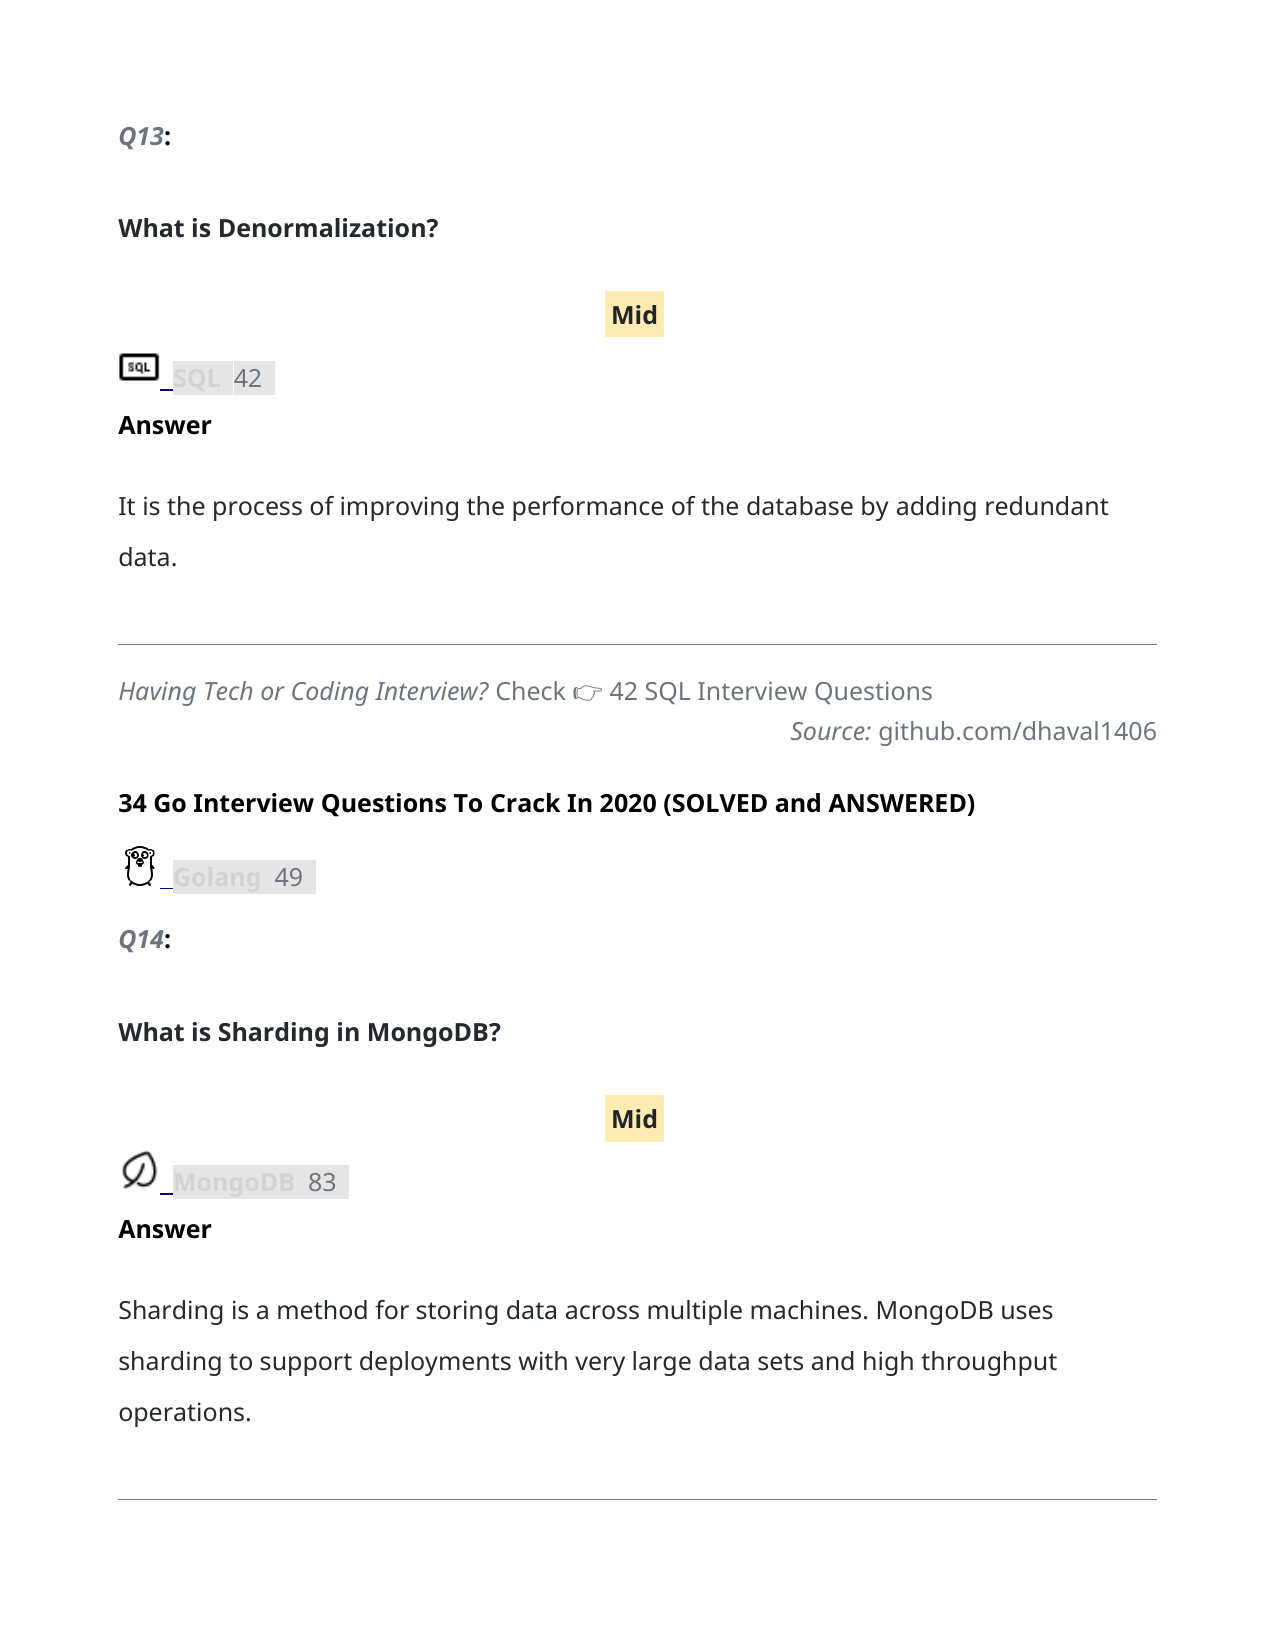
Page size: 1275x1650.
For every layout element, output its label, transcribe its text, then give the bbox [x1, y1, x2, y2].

text Source: github.com/dhaval1406 [118, 713, 1157, 747]
picture [118, 345, 161, 388]
subtitle What is Sharding in MongoDB? [118, 1015, 1157, 1049]
text 34 Go Interview Questions To Crack In 2020 (SOLVED and ANSWERED) [118, 785, 1157, 819]
text It is the process of improving the performance of the database by adding redundant data. [118, 488, 1157, 573]
subtitle Q13: [118, 118, 1157, 152]
text Sharding is a method for storing data across multiple machines. MongoDB uses sharding to support deployments with very large data sets and high throughput operations. [118, 1292, 1157, 1428]
text Answer [118, 408, 1157, 442]
text [664, 1095, 1157, 1142]
picture [118, 844, 161, 887]
picture [118, 1149, 161, 1192]
text Golang 49 [118, 844, 1146, 894]
text SQL 42 [118, 345, 1146, 395]
subtitle Q14: [118, 922, 1157, 956]
text Mid [608, 1099, 661, 1138]
text [664, 291, 1157, 337]
text Answer [118, 1212, 1157, 1246]
text Having Tech or Coding Interview? Check 👉 42 SQL Interview Questions [118, 674, 1157, 708]
text [118, 1095, 605, 1142]
subtitle What is Denormalization? [118, 211, 1157, 245]
text MongoDB 83 [118, 1149, 1146, 1199]
text Mid [608, 295, 661, 334]
text [118, 291, 605, 337]
